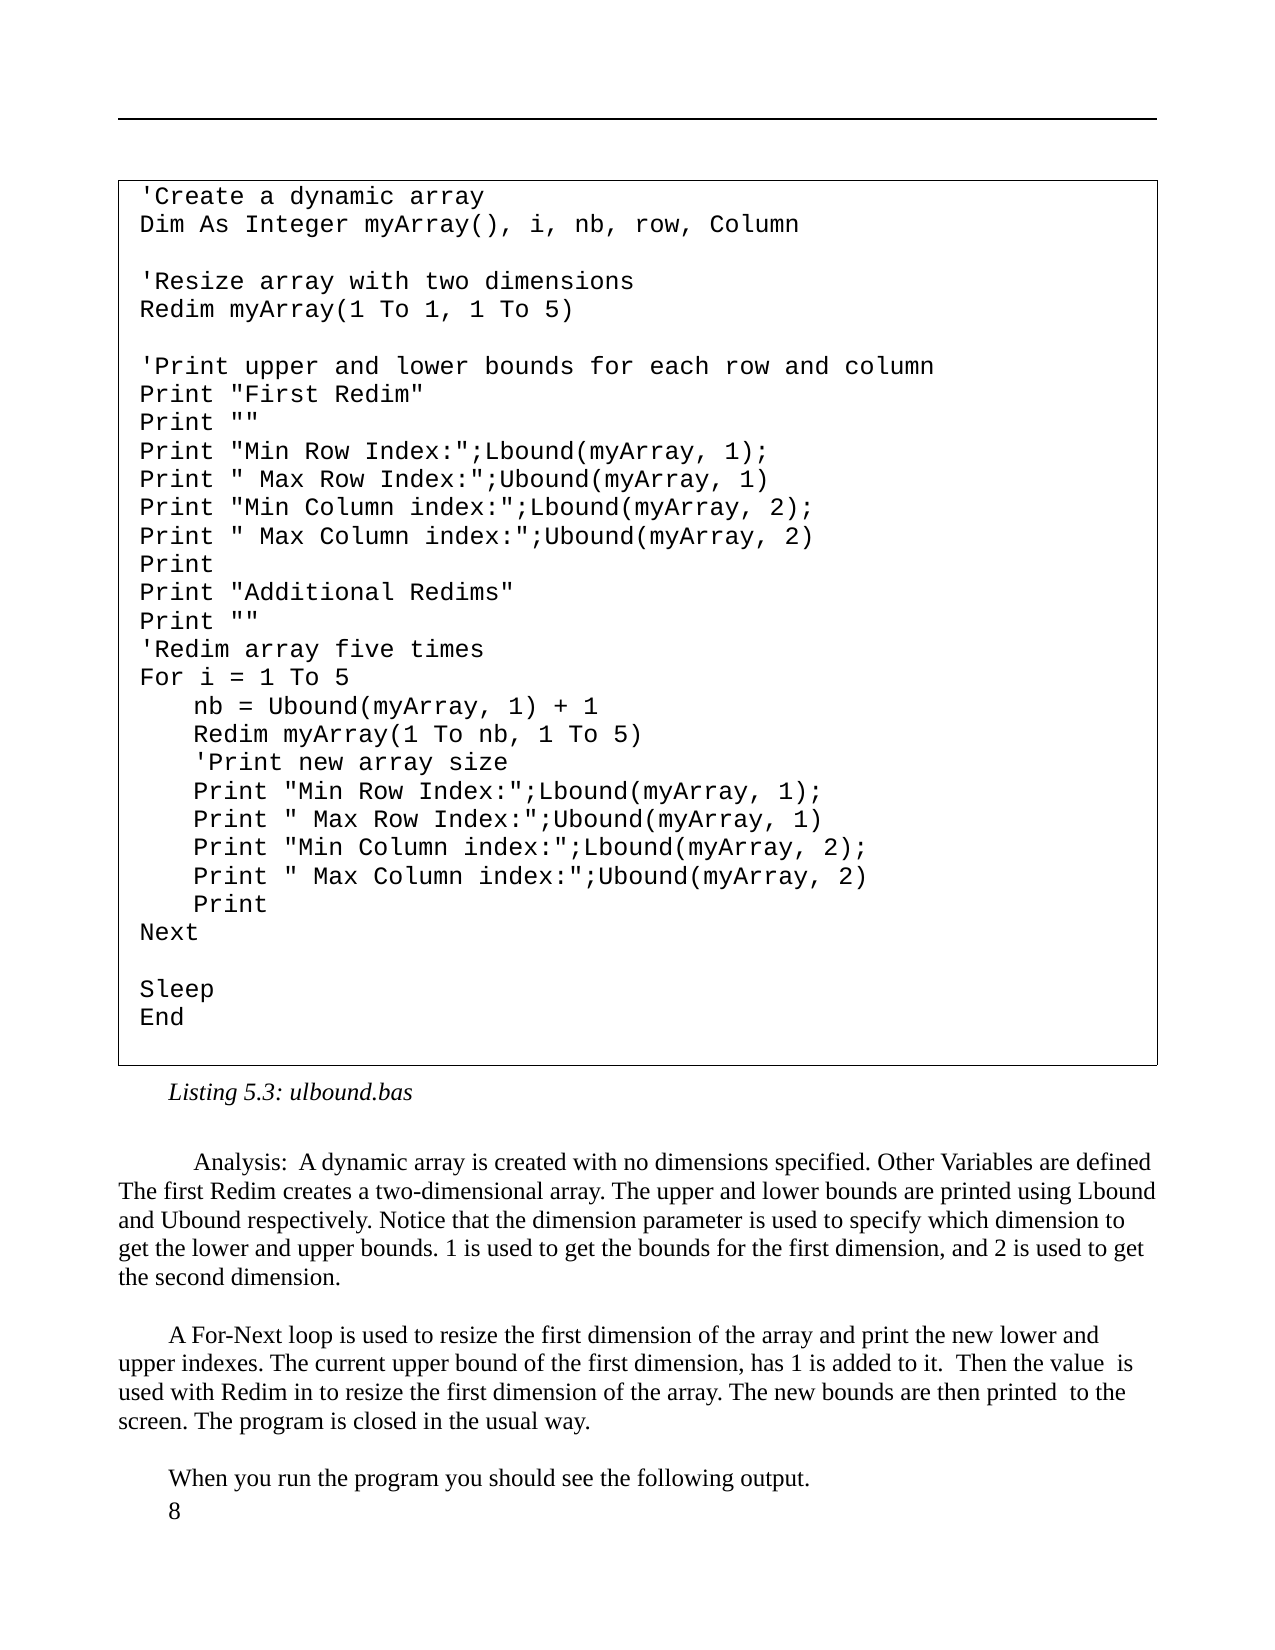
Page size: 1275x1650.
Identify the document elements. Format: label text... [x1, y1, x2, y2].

text 'Print upper and lower bounds for each row and column [119, 350, 1157, 378]
text Print "Min Column index:";Lbound(myArray, 2); [119, 492, 1157, 520]
text Next [119, 917, 1157, 948]
text 'Redim array five times [119, 633, 1157, 662]
text Print "Min Row Index:";Lbound(myArray, 1); [119, 775, 1157, 803]
text Dim As Integer myArray(), i, nb, row, Column [119, 208, 1157, 240]
text Print " Max Row Index:";Ubound(myArray, 1) [119, 803, 1157, 832]
text 'Resize array with two dimensions [119, 265, 1157, 293]
text 'Create a dynamic array [119, 181, 1157, 208]
text A For-Next loop is used to resize the first dimension of the array and print the new lower and upper indexes. The current upper bound of the first dimension, has 1 is added to it. Then the value is used with Redim in to resize the first dimension of the array. The new bounds are then printed to the screen. The program is closed in the usual way. [118, 1320, 1157, 1435]
text When you run the program you should see the following output. [118, 1463, 1157, 1492]
text Print "Additional Redims" [119, 577, 1157, 605]
text Print "" [119, 407, 1157, 435]
text Print " Max Column index:";Ubound(myArray, 2) [119, 520, 1157, 548]
text Print "" [119, 605, 1157, 633]
text Sleep [119, 973, 1157, 1002]
text End [119, 1002, 1157, 1033]
text Print " Max Column index:";Ubound(myArray, 2) [119, 860, 1157, 888]
text nb = Ubound(myArray, 1) + 1 [119, 690, 1157, 718]
text Listing 5.3: ulbound.bas [118, 1077, 1157, 1106]
text Print [119, 888, 1157, 917]
text Analysis: A dynamic array is created with no dimensions specified. Other Variables are defined The first Redim creates a two-dimensional array. The upper and lower bounds are printed using Lbound and Ubound respectively. Notice that the dimension parameter is used to specify which dimension to get the lower and upper bounds. 1 is used to get the bounds for the first dimension, and 2 is used to get the second dimension. [118, 1147, 1157, 1291]
text Redim myArray(1 To 1, 1 To 5) [119, 293, 1157, 325]
text Print " Max Row Index:";Ubound(myArray, 1) [119, 463, 1157, 492]
text For i = 1 To 5 [119, 662, 1157, 690]
text 'Print new array size [119, 747, 1157, 775]
text Print "Min Column index:";Lbound(myArray, 2); [119, 832, 1157, 860]
text Print [119, 548, 1157, 577]
text Print "First Redim" [119, 378, 1157, 407]
text Print "Min Row Index:";Lbound(myArray, 1); [119, 435, 1157, 463]
text Redim myArray(1 To nb, 1 To 5) [119, 718, 1157, 747]
